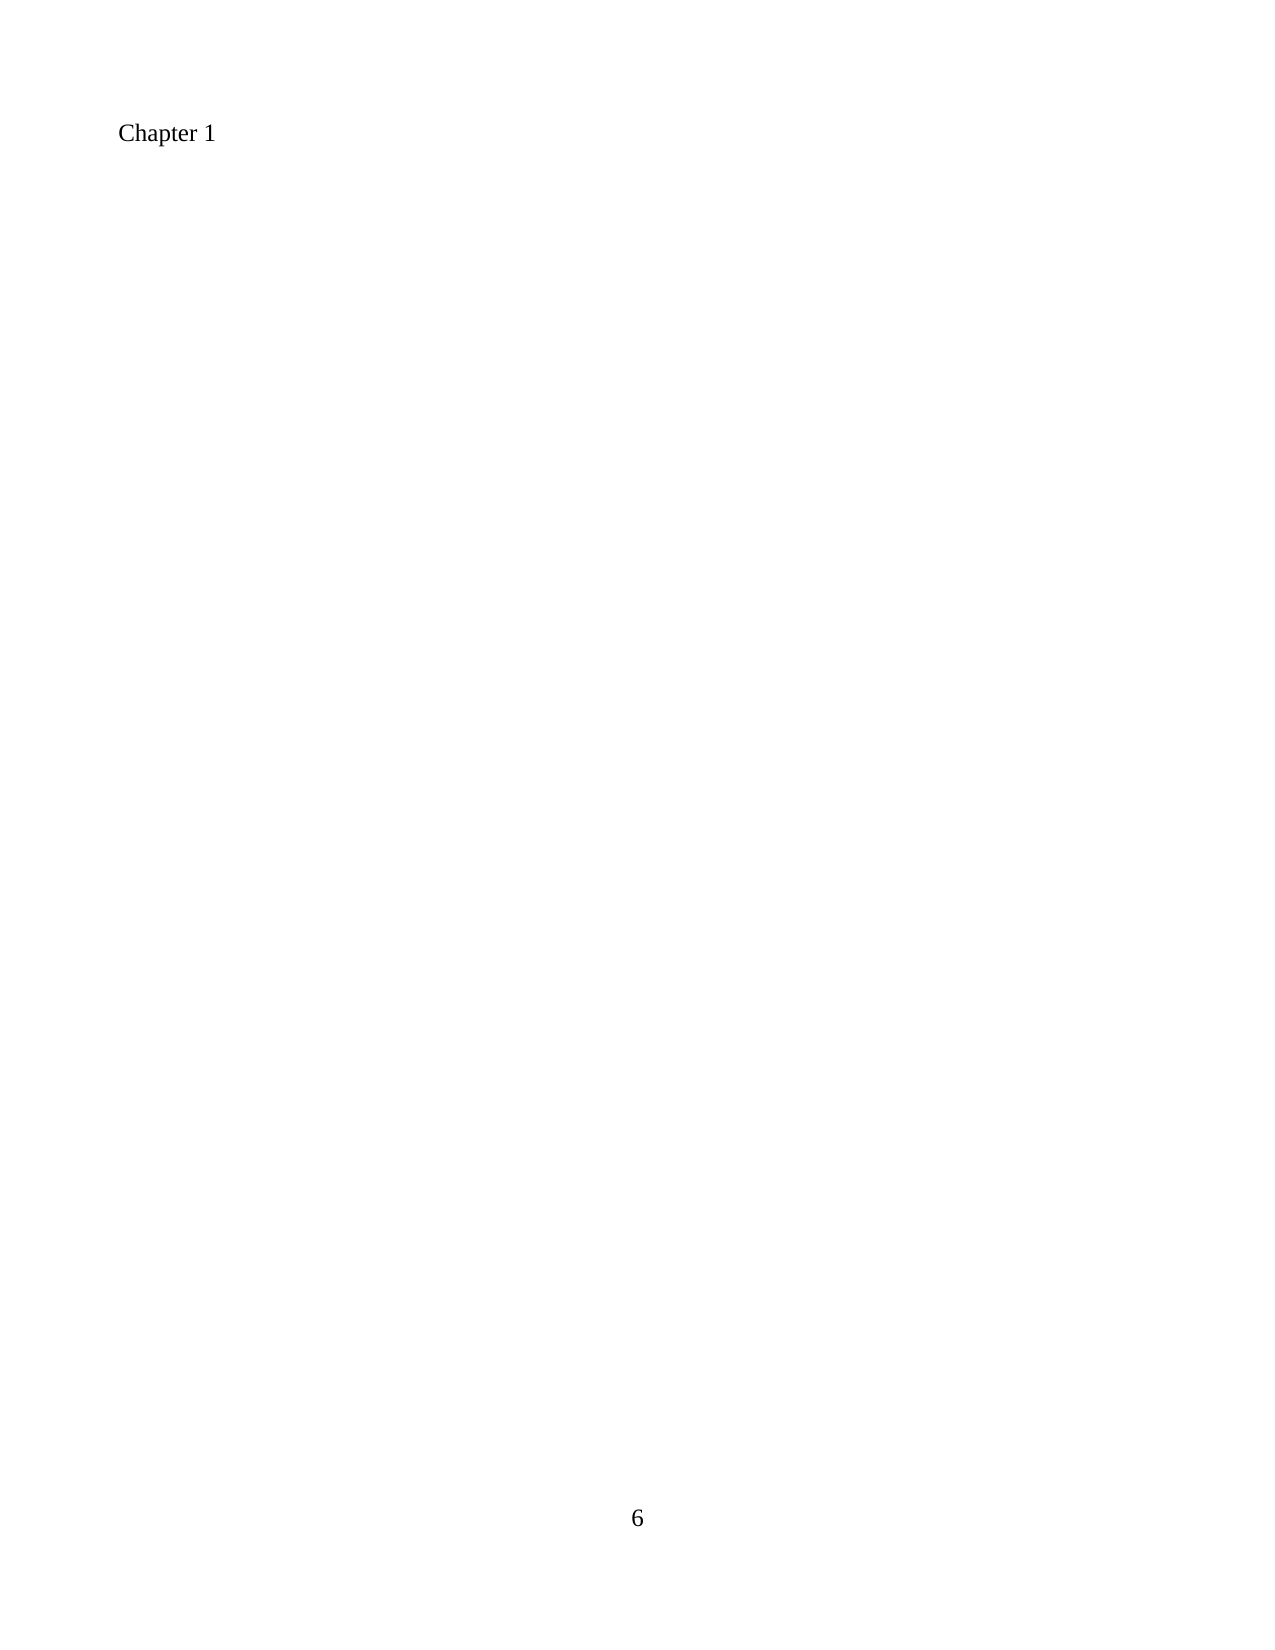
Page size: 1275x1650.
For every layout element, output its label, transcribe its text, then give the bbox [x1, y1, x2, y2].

text Chapter 1 [118, 118, 1157, 147]
